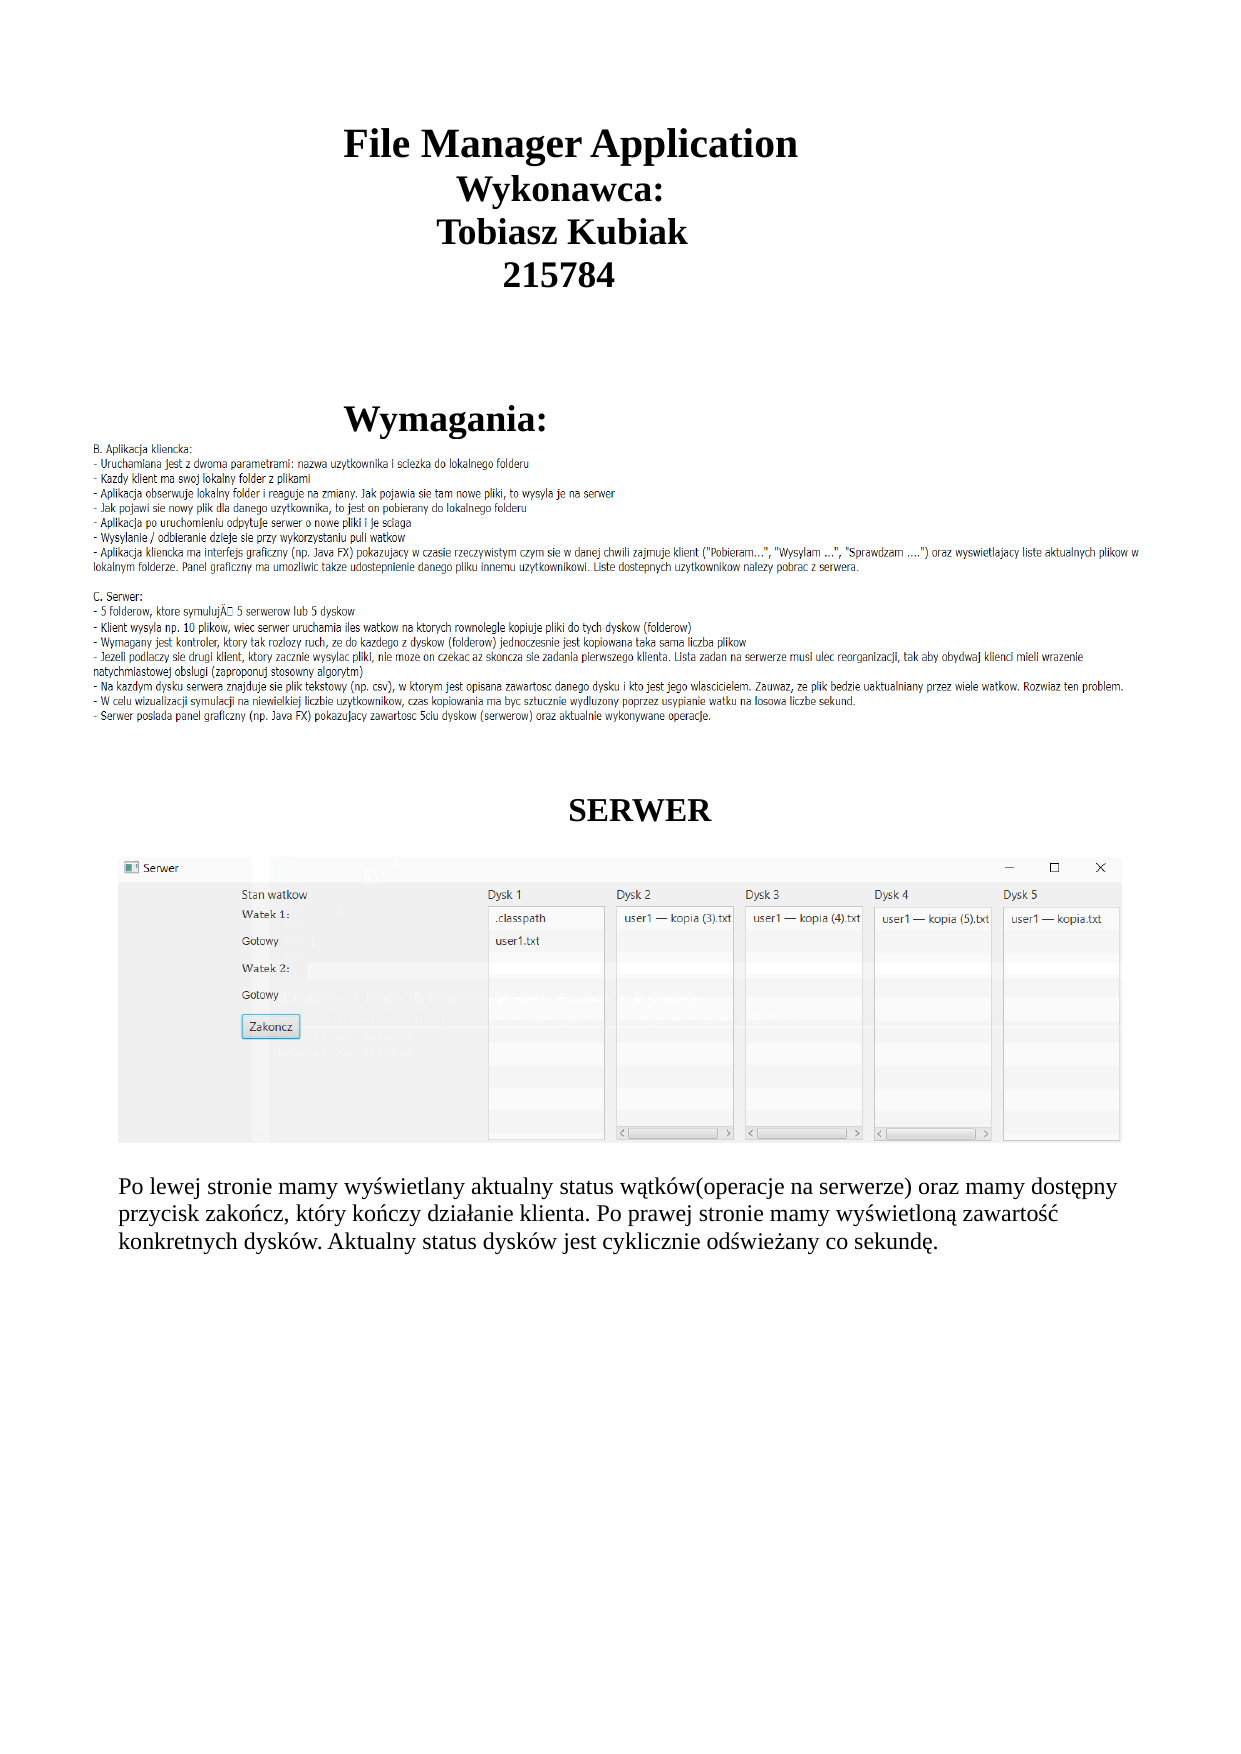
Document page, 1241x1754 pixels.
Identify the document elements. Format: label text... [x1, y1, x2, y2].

text Wykonawca: [118, 166, 1122, 209]
picture [92, 439, 1148, 733]
text 215784 [118, 252, 1122, 295]
text SERWER [118, 791, 1122, 829]
picture [118, 857, 1123, 1143]
text Tobiasz Kubiak [118, 209, 1122, 252]
text File Manager Application [118, 118, 1122, 166]
text Po lewej stronie mamy wyświetlany aktualny status wątków(operacje na serwerze) oraz mamy dostępny przycisk zakończ, który kończy działanie klienta. Po prawej stronie mamy wyświetloną zawartość konkretnych dysków. Aktualny status dysków jest cyklicznie odświeżany co sekundę. [118, 1172, 1122, 1254]
text Wymagania: [118, 396, 1122, 439]
